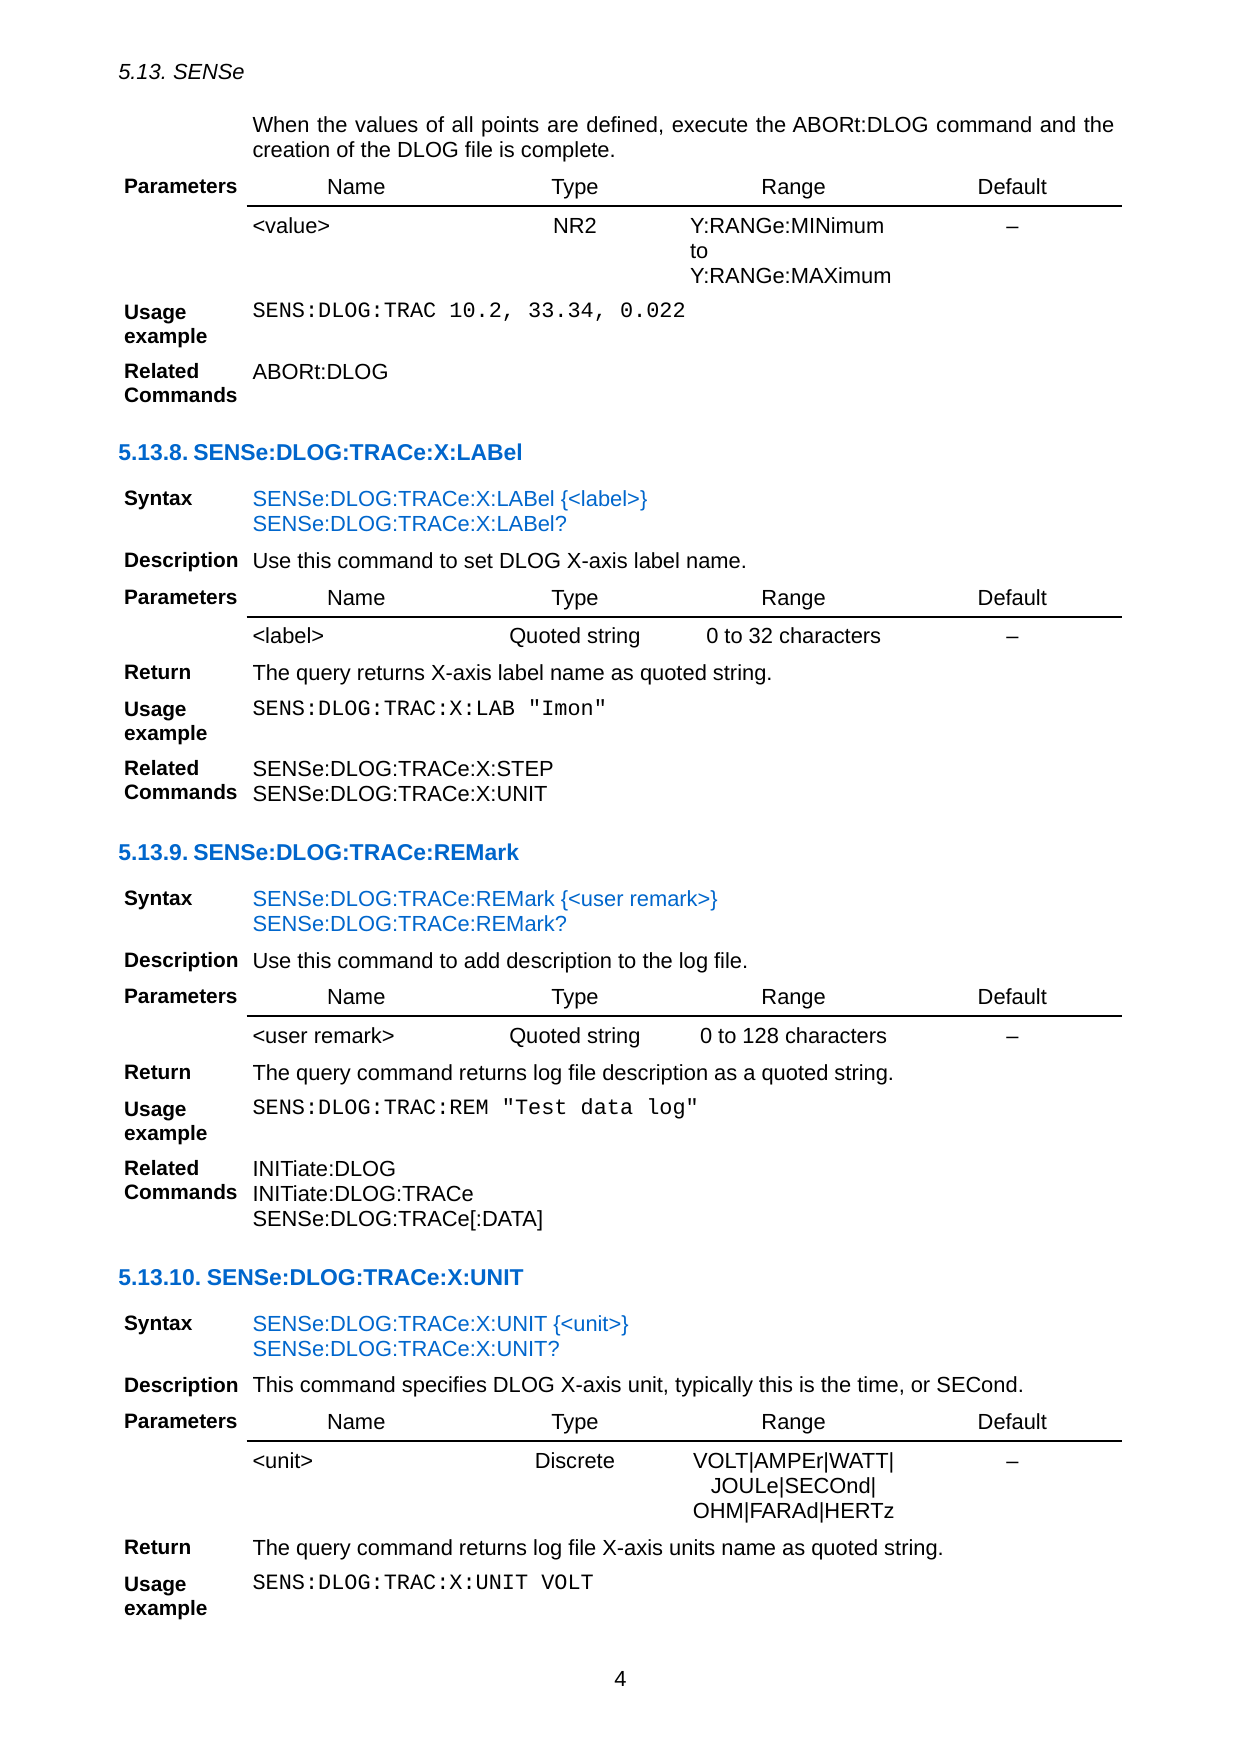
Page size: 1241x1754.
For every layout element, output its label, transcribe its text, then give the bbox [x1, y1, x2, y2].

table_cell Usage example [118, 1566, 247, 1625]
table_cell Y:RANGe:MINimum to Y:RANGe:MAXimum [684, 207, 903, 294]
table_cell When the values of all points are defined, execute the ABORt:DLOG command and the creation of the DLOG file is complete. [247, 106, 1122, 168]
table_cell Return [118, 1054, 247, 1091]
table_cell Range [684, 168, 903, 205]
table_cell SENS:DLOG:TRAC:X:LAB "Imon" [247, 691, 1122, 750]
table_cell Name [247, 1403, 465, 1440]
table_cell NR2 [465, 207, 684, 294]
table_cell SENS:DLOG:TRAC:X:UNIT VOLT [247, 1566, 1122, 1625]
table_cell Description [118, 1367, 247, 1403]
table_cell Default [903, 168, 1122, 205]
table_cell Return [118, 1529, 247, 1566]
table_cell Related Commands [118, 353, 247, 413]
table_cell Quoted string [465, 1017, 684, 1054]
table_cell Name [247, 579, 465, 616]
table_cell VOLT|AMPEr|WATT|JOULe|SECOnd|OHM|FARAd|HERTz [684, 1442, 903, 1529]
table_cell – [903, 1442, 1122, 1529]
table_cell <user remark> [247, 1017, 465, 1054]
table_cell – [903, 207, 1122, 294]
table_header SENSe:DLOG:TRACe:REMark {<user remark>} SENSe:DLOG:TRACe:REMark? [247, 880, 1122, 942]
table_cell <label> [247, 618, 465, 654]
table_cell INITiate:DLOG INITiate:DLOG:TRACe SENSe:DLOG:TRACe[:DATA] [247, 1150, 1122, 1237]
table_cell Type [465, 1403, 684, 1440]
table_cell Parameters [118, 168, 247, 294]
table_cell Default [903, 579, 1122, 616]
table_cell The query command returns log file description as a quoted string. [247, 1054, 1122, 1091]
table_cell Parameters [118, 1403, 247, 1529]
table_cell Type [465, 979, 684, 1015]
table_cell Usage example [118, 691, 247, 750]
table_header Syntax [118, 480, 247, 542]
table_cell Quoted string [465, 618, 684, 654]
table_header Syntax [118, 880, 247, 942]
table_cell The query returns X-axis label name as quoted string. [247, 654, 1122, 691]
table_cell Range [684, 979, 903, 1015]
table_cell Parameters [118, 579, 247, 654]
table_cell ABORt:DLOG [247, 353, 1122, 413]
table_cell Related Commands [118, 1150, 247, 1237]
table_cell Description [118, 542, 247, 579]
table_cell Default [903, 1403, 1122, 1440]
table_header SENSe:DLOG:TRACe:X:LABel {<label>} SENSe:DLOG:TRACe:X:LABel? [247, 480, 1122, 542]
table_cell Related Commands [118, 750, 247, 812]
table_cell <unit> [247, 1442, 465, 1529]
table_cell Return [118, 654, 247, 691]
table_cell Type [465, 579, 684, 616]
subtitle SENSe:DLOG:TRACe:X:UNIT [118, 1264, 1122, 1290]
table_cell Default [903, 979, 1122, 1015]
table_header SENSe:DLOG:TRACe:X:UNIT {<unit>} SENSe:DLOG:TRACe:X:UNIT? [247, 1305, 1122, 1367]
table_cell – [903, 618, 1122, 654]
table_cell Description [118, 942, 247, 978]
subtitle SENSe:DLOG:TRACe:X:LABel [118, 439, 1122, 466]
table_cell Range [684, 579, 903, 616]
table_cell Name [247, 979, 465, 1015]
table_cell Use this command to set DLOG X-axis label name. [247, 542, 1122, 579]
table_cell Parameters [118, 979, 247, 1054]
table_cell SENS:DLOG:TRAC:REM "Test data log" [247, 1091, 1122, 1150]
table_cell – [903, 1017, 1122, 1054]
table_cell <value> [247, 207, 465, 294]
table_cell [118, 106, 247, 168]
table_cell Use this command to add description to the log file. [247, 942, 1122, 978]
table_cell 0 to 128 characters [684, 1017, 903, 1054]
table_cell Usage example [118, 1091, 247, 1150]
table_cell Discrete [465, 1442, 684, 1529]
table_cell Usage example [118, 294, 247, 353]
table_cell SENSe:DLOG:TRACe:X:STEP SENSe:DLOG:TRACe:X:UNIT [247, 750, 1122, 812]
table_cell This command specifies DLOG X-axis unit, typically this is the time, or SECond. [247, 1367, 1122, 1403]
table_cell The query command returns log file X-axis units name as quoted string. [247, 1529, 1122, 1566]
subtitle SENSe:DLOG:TRACe:REMark [118, 839, 1122, 865]
table_cell 0 to 32 characters [684, 618, 903, 654]
table_cell SENS:DLOG:TRAC 10.2, 33.34, 0.022 [247, 294, 1122, 353]
table_cell Type [465, 168, 684, 205]
table_cell Name [247, 168, 465, 205]
table_header Syntax [118, 1305, 247, 1367]
table_cell Range [684, 1403, 903, 1440]
